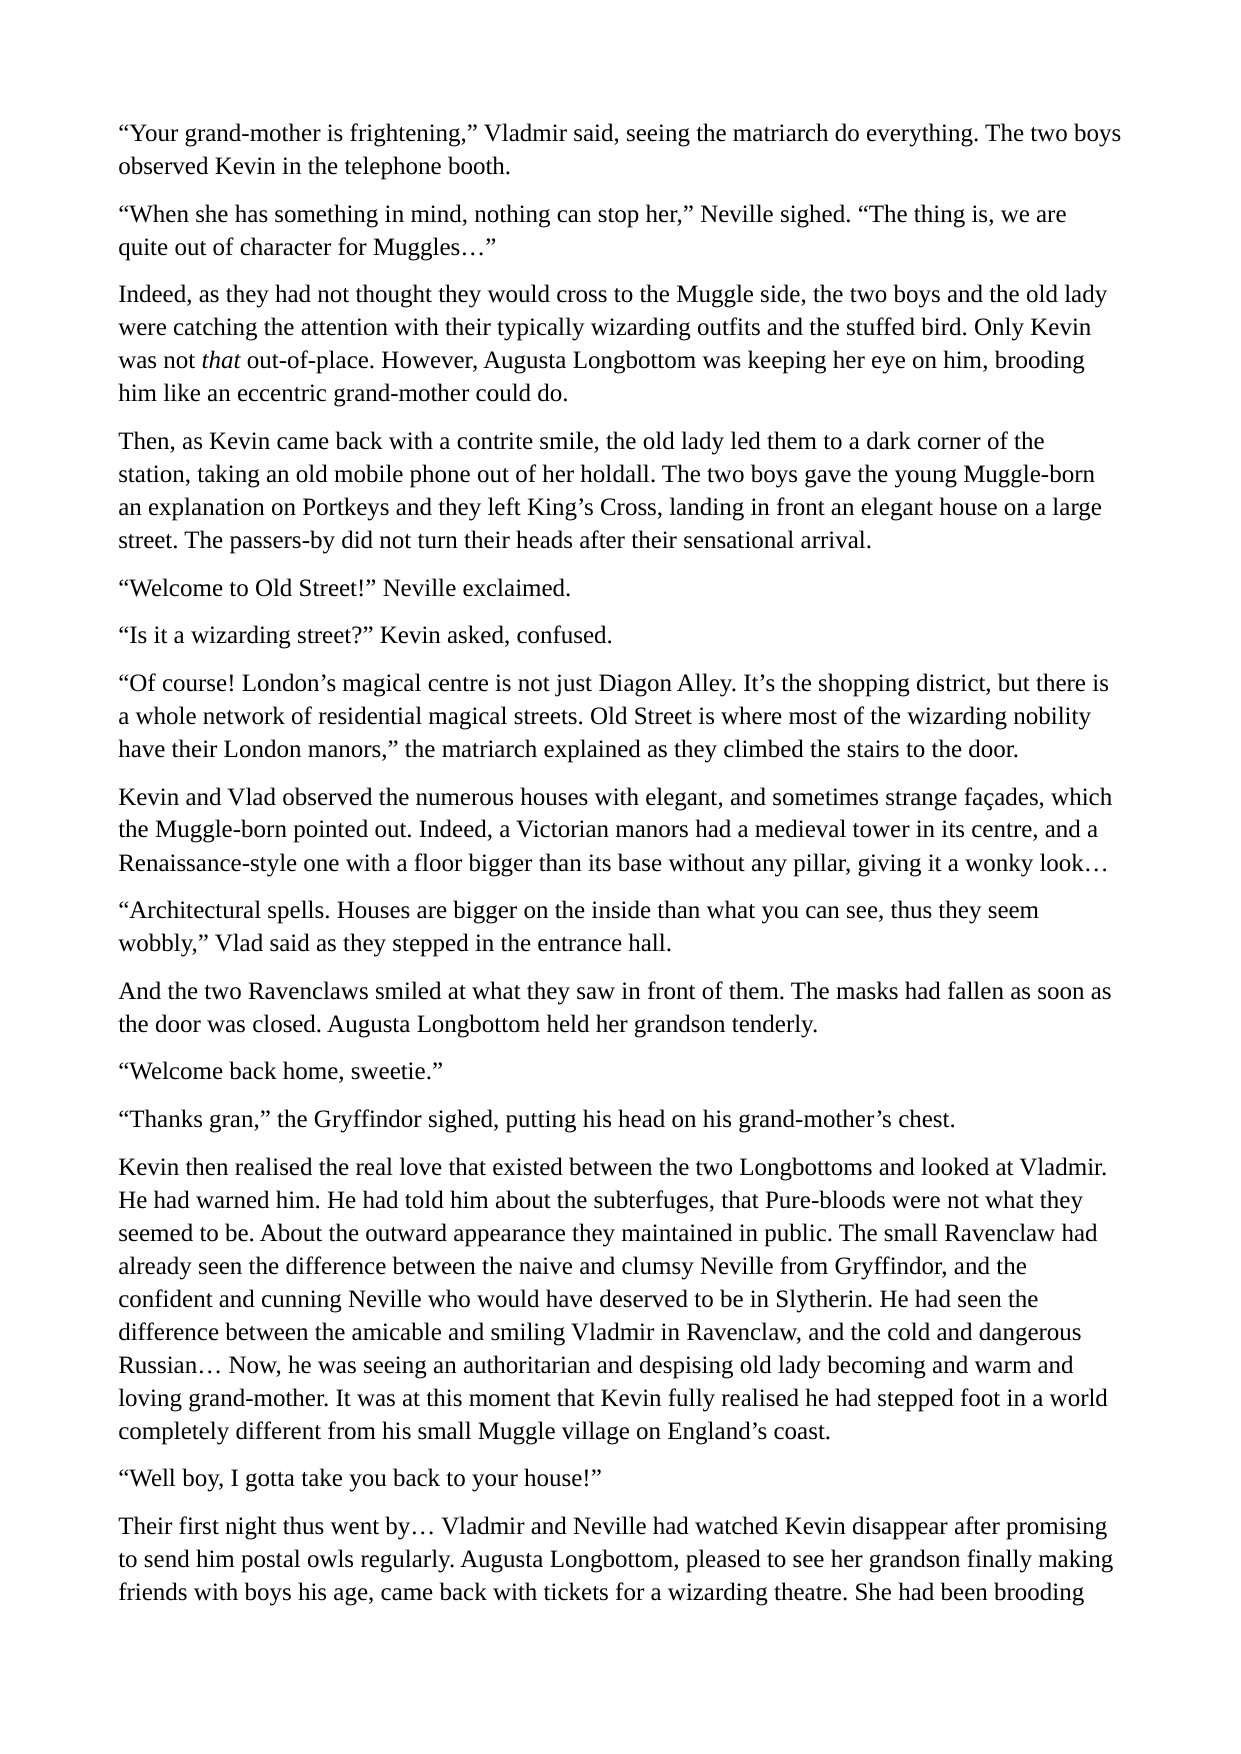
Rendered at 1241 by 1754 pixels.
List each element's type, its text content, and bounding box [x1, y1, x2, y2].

text “Thanks gran,” the Gryffindor sighed, putting his head on his grand-mother’s chest. [118, 1104, 1122, 1133]
text “Well boy, I gotta take you back to your house!” [118, 1463, 1122, 1492]
text Kevin and Vlad observed the numerous houses with elegant, and sometimes strange façades, which the Muggle-born pointed out. Indeed, a Victorian manors had a medieval tower in its centre, and a Renaissance-style one with a floor bigger than its base without any pillar, giving it a wonky look… [118, 782, 1122, 876]
text “Is it a wizarding street?” Kevin asked, confused. [118, 620, 1122, 649]
text Indeed, as they had not thought they would cross to the Muggle side, the two boys and the old lady were catching the attention with their typically wizarding outfits and the stuffed bird. Only Kevin was not that out-of-place. However, Augusta Longbottom was keeping her eye on him, brooding him like an eccentric grand-mother could do. [118, 279, 1122, 407]
text “Architectural spells. Houses are bigger on the inside than what you can see, thus they seem wobbly,” Vlad said as they stepped in the entrance hall. [118, 895, 1122, 957]
text “Your grand-mother is frightening,” Vladmir said, seeing the matriarch do everything. The two boys observed Kevin in the telephone booth. [118, 118, 1122, 180]
text Kevin then realised the real love that existed between the two Longbottoms and looked at Vladmir. He had warned him. He had told him about the subterfuges, that Pure-bloods were not what they seemed to be. About the outward appearance they maintained in public. The small Ravenclaw had already seen the difference between the naive and clumsy Neville from Gryffindor, and the confident and cunning Neville who would have deserved to be in Slytherin. He had seen the difference between the amicable and smiling Vladmir in Ravenclaw, and the cold and dangerous Russian… Now, he was seeing an authoritarian and despising old lady becoming and warm and loving grand-mother. It was at this moment that Kevin fully realised he had stepped foot in a world completely different from his small Muggle village on England’s coast. [118, 1152, 1122, 1444]
text Their first night thus went by… Vladmir and Neville had watched Kevin disappear after promising to send him postal owls regularly. Augusta Longbottom, pleased to see her grandson finally making friends with boys his age, came back with tickets for a wizarding theatre. She had been brooding [118, 1511, 1122, 1606]
text “Welcome back home, sweetie.” [118, 1056, 1122, 1085]
text “When she has something in mind, nothing can stop her,” Neville sighed. “The thing is, we are quite out of character for Muggles…” [118, 199, 1122, 261]
text And the two Ravenclaws smiled at what they saw in front of them. The masks had fallen as soon as the door was closed. Augusta Longbottom held her grandson tenderly. [118, 976, 1122, 1038]
text “Of course! London’s magical centre is not just Diagon Alley. It’s the shopping district, but there is a whole network of residential magical streets. Old Street is where most of the wizarding nobility have their London manors,” the matriarch explained as they climbed the stairs to the door. [118, 668, 1122, 763]
text “Welcome to Old Street!” Neville exclaimed. [118, 573, 1122, 601]
text Then, as Kevin came back with a contrite smile, the old lady led them to a dark corner of the station, taking an old mobile phone out of her holdall. The two boys gave the young Muggle-born an explanation on Portkeys and they left King’s Cross, landing in front an elegant house on a large street. The passers-by did not turn their heads after their sensational arrival. [118, 426, 1122, 554]
